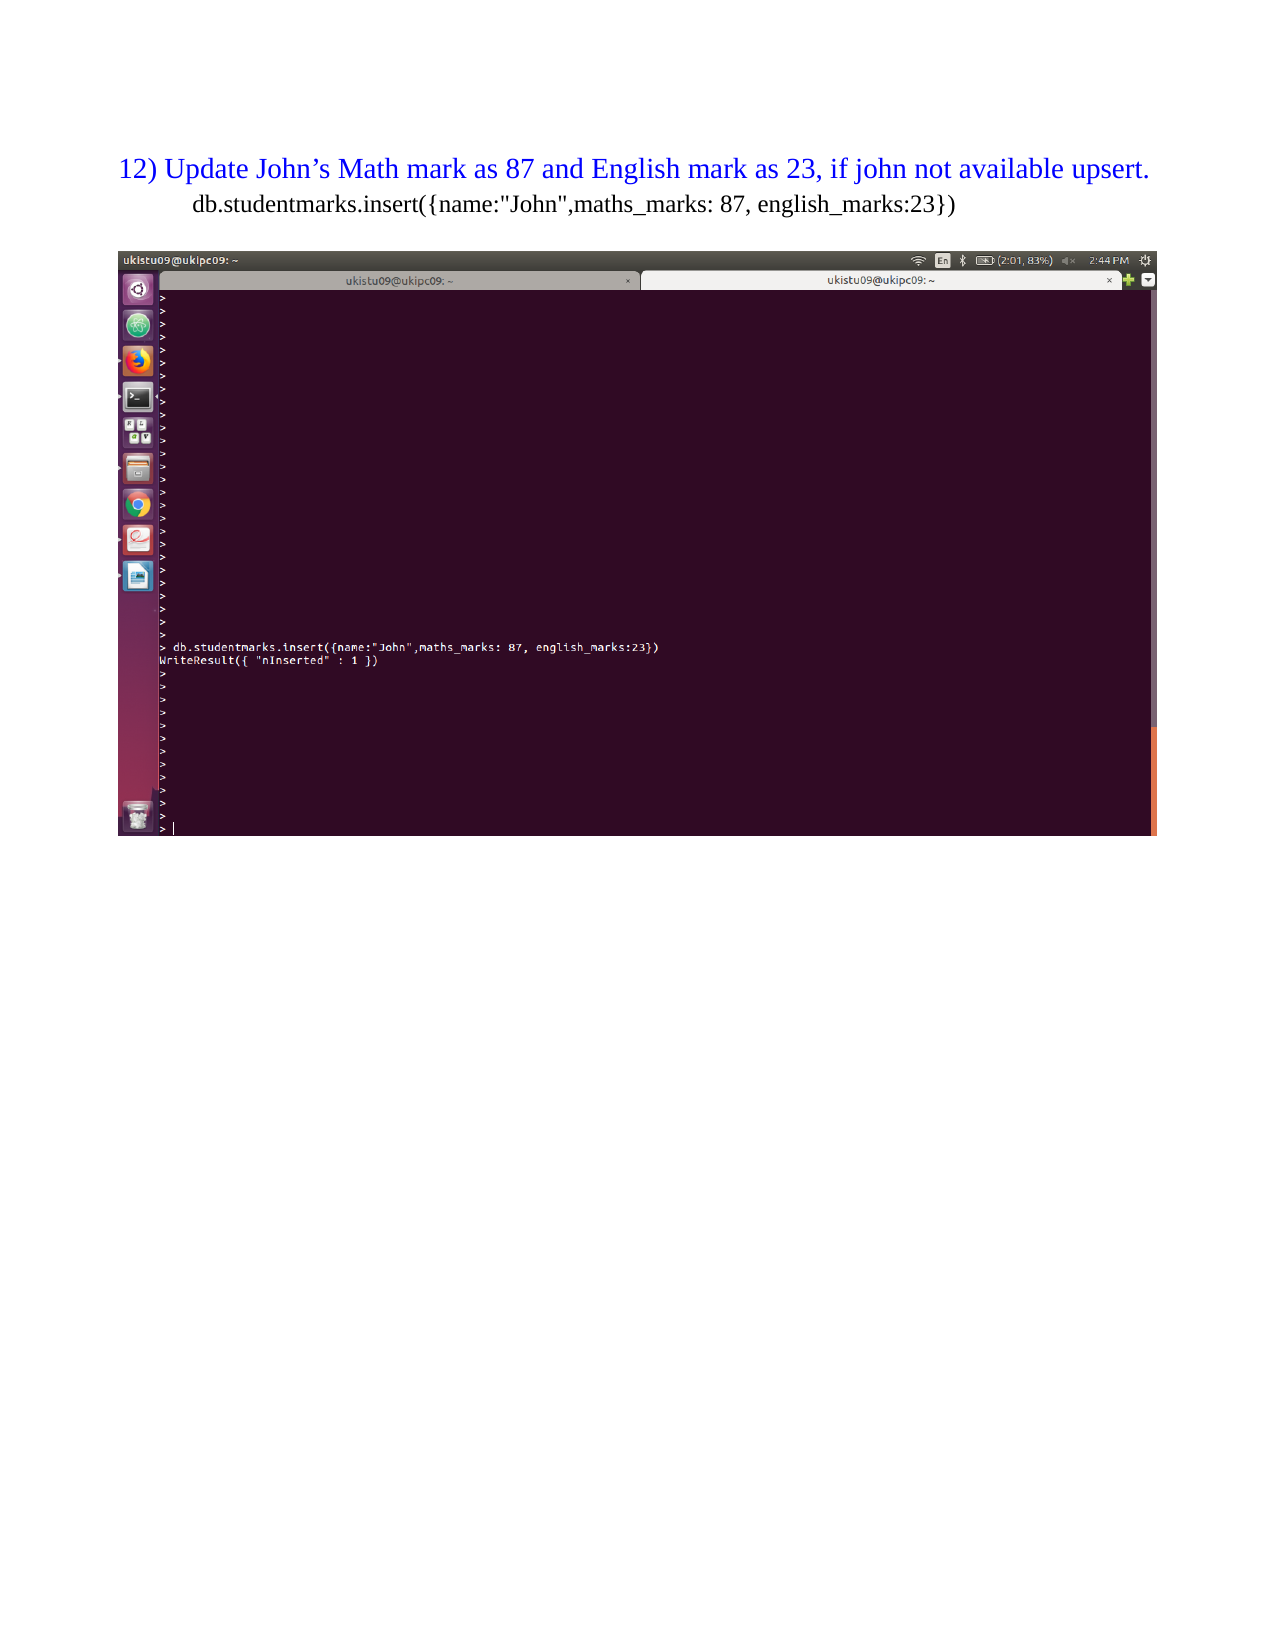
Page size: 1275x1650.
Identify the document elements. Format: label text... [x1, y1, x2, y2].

picture [118, 251, 1157, 836]
text db.studentmarks.insert({name:"John",maths_marks: 87, english_marks:23}) [118, 185, 1157, 219]
text 12) Update John’s Math mark as 87 and English mark as 23, if john not available upsert. [118, 152, 1157, 185]
